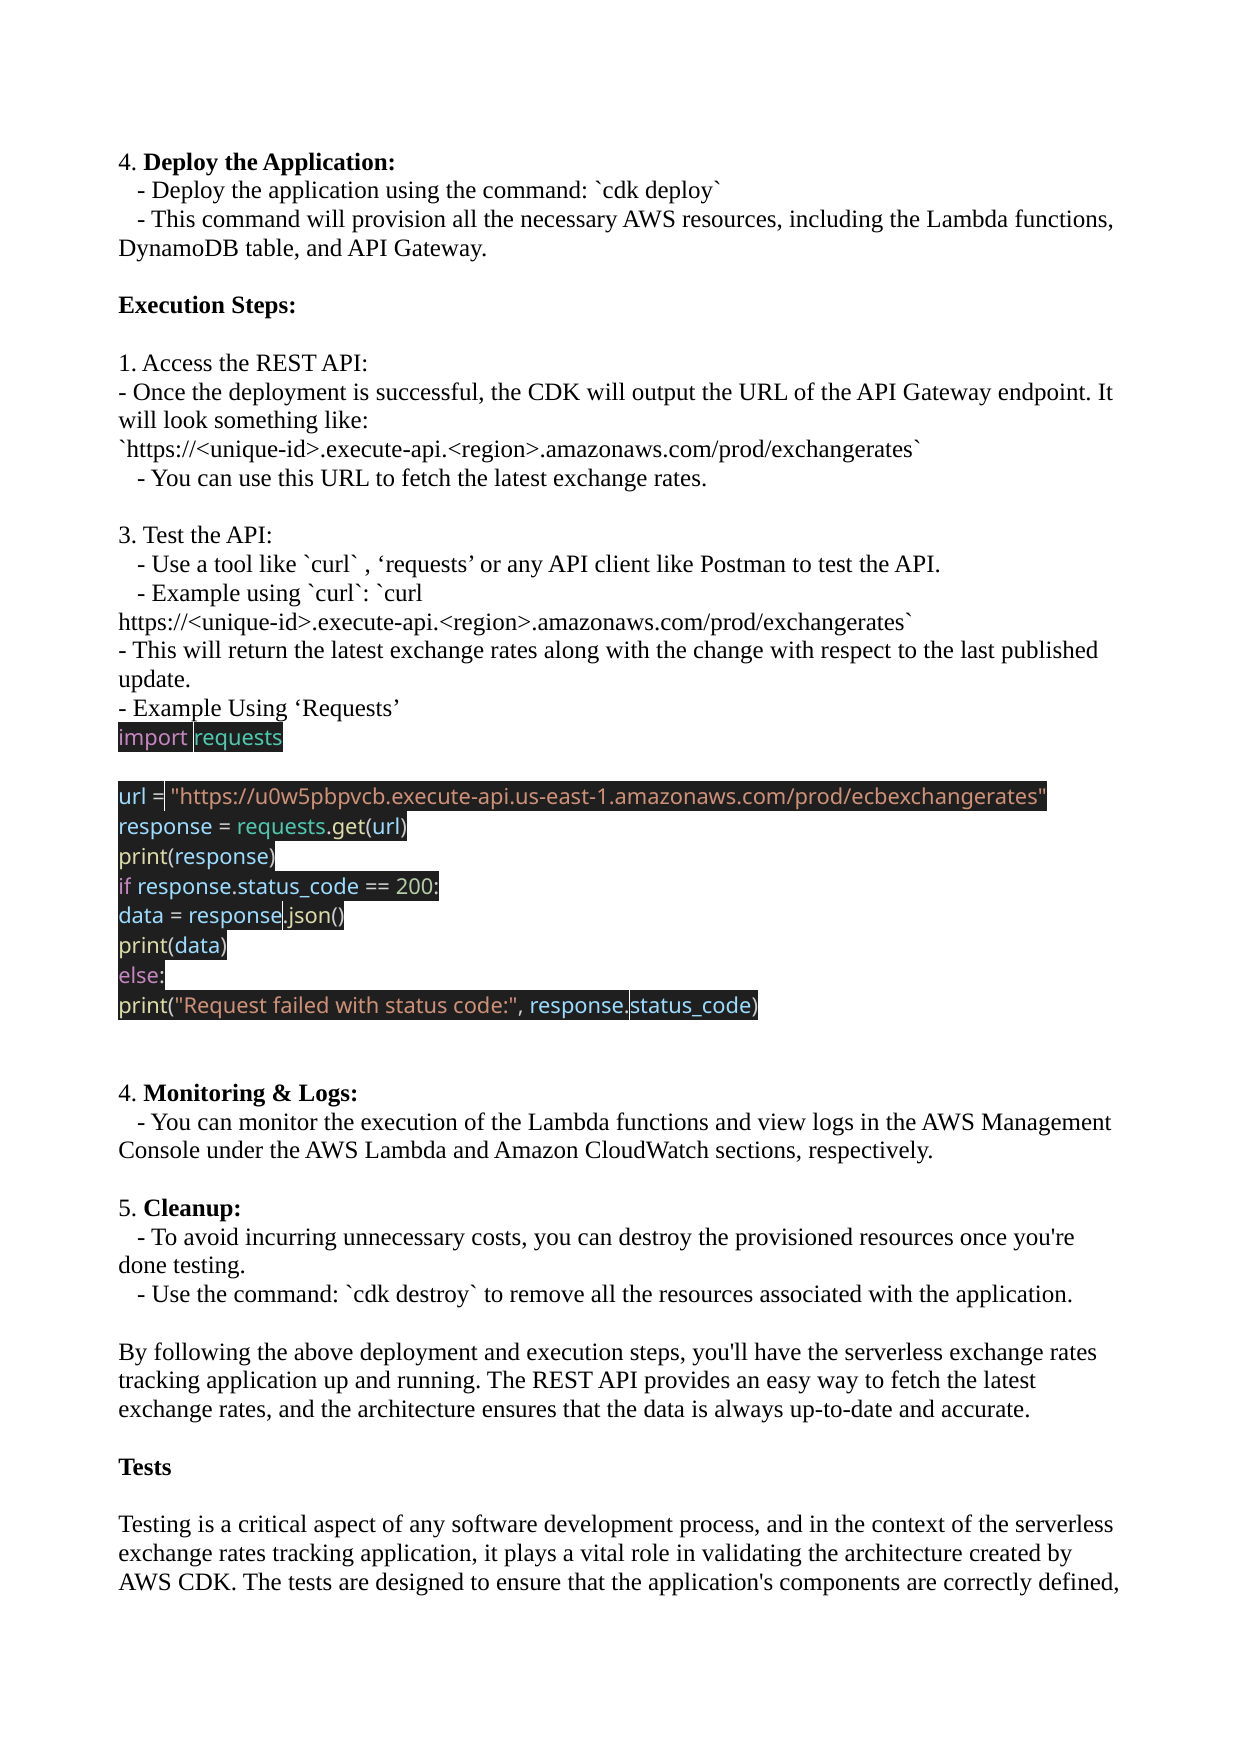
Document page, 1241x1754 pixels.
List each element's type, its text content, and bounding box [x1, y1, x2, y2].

text By following the above deployment and execution steps, you'll have the serverless exchange rates tracking application up and running. The REST API provides an easy way to fetch the latest exchange rates, and the architecture ensures that the data is always up-to-date and accurate. [118, 1337, 1122, 1423]
text - Use the command: `cdk destroy` to remove all the resources associated with the application. [118, 1279, 1122, 1308]
text response = requests.get(url) [118, 811, 1122, 841]
text print("Request failed with status code:", response.status_code) [118, 990, 1122, 1020]
text Execution Steps: [118, 291, 1122, 319]
text - Deploy the application using the command: `cdk deploy` [118, 176, 1122, 204]
text - Use a tool like `curl` , ‘requests’ or any API client like Postman to test the API. [118, 549, 1122, 578]
text else: [118, 960, 1122, 990]
text - You can use this URL to fetch the latest exchange rates. [118, 463, 1122, 492]
text 4. Monitoring & Logs: [118, 1078, 1122, 1107]
text import requests [118, 722, 1122, 752]
text print(data) [118, 930, 1122, 960]
text data = response.json() [118, 901, 1122, 930]
text - Once the deployment is successful, the CDK will output the URL of the API Gateway endpoint. It will look something like: `https://<unique-id>.execute-api.<region>.amazonaws.com/prod/exchangerates` [118, 377, 1122, 463]
text Testing is a critical aspect of any software development process, and in the context of the serverless exchange rates tracking application, it plays a vital role in validating the architecture created by AWS CDK. The tests are designed to ensure that the application's components are correctly defined, [118, 1509, 1122, 1596]
text 5. Cleanup: [118, 1193, 1122, 1222]
text Tests [118, 1452, 1122, 1481]
text 1. Access the REST API: [118, 348, 1122, 377]
text 3. Test the API: [118, 521, 1122, 549]
text if response.status_code == 200: [118, 871, 1122, 901]
text 4. Deploy the Application: [118, 147, 1122, 176]
text - This will return the latest exchange rates along with the change with respect to the last published update. [118, 636, 1122, 693]
text - To avoid incurring unnecessary costs, you can destroy the provisioned resources once you're done testing. [118, 1222, 1122, 1279]
text - This command will provision all the necessary AWS resources, including the Lambda functions, DynamoDB table, and API Gateway. [118, 204, 1122, 262]
text print(response) [118, 841, 1122, 871]
text url = "https://u0w5pbpvcb.execute-api.us-east-1.amazonaws.com/prod/ecbexchangerates" [118, 781, 1122, 811]
text - Example using `curl`: `curl https://<unique-id>.execute-api.<region>.amazonaws.com/prod/exchangerates` [118, 578, 1122, 636]
text - Example Using ‘Requests’ [118, 693, 1122, 722]
text - You can monitor the execution of the Lambda functions and view logs in the AWS Management Console under the AWS Lambda and Amazon CloudWatch sections, respectively. [118, 1107, 1122, 1164]
